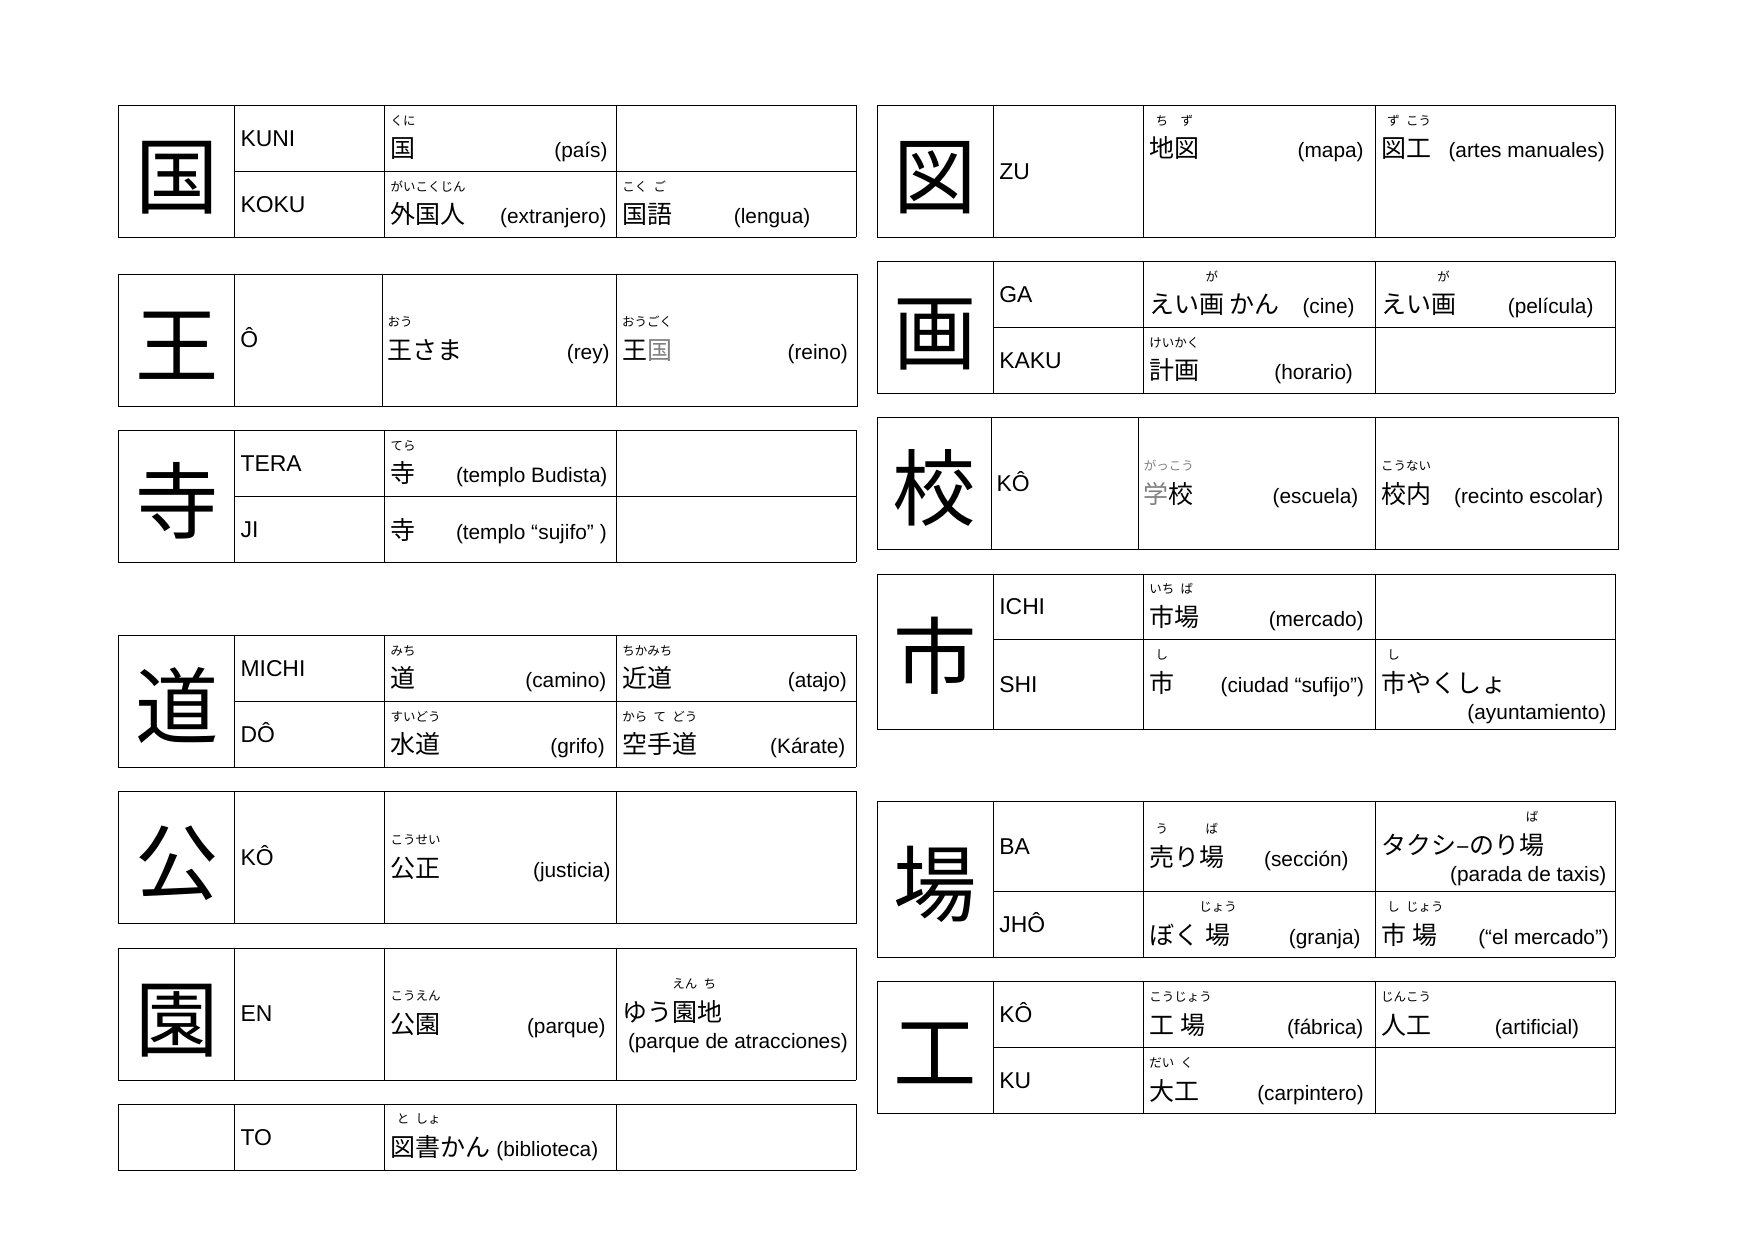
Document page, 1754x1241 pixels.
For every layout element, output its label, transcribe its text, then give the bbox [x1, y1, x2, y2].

table_header BA [994, 802, 1143, 891]
table_header 寺てら (templo Budista) [385, 431, 616, 496]
table_header 工こう場じょう (fábrica) [1144, 982, 1375, 1047]
table_cell JHÔ [994, 892, 1143, 957]
table_header ICHI [994, 575, 1143, 639]
table_cell 空から手て道どう (Kárate) [617, 702, 856, 767]
table_header 市いち場ば (mercado) [1144, 575, 1375, 639]
table_header えい画が (película) [1376, 262, 1615, 327]
table_header KUNI [235, 106, 384, 171]
table_cell DÔ [235, 702, 384, 767]
table_header 近ちか道みち (atajo) [617, 636, 856, 701]
table_header 国くに (país) [385, 106, 616, 171]
table_header ゆう園えん地ち (parque de atracciones) [617, 949, 856, 1079]
table_header [617, 1105, 856, 1169]
table_cell 市し (ciudad “sufijo”) [1144, 640, 1375, 729]
table_cell 図ず工こう (artes manuales) [1376, 106, 1615, 237]
table_cell KU [994, 1048, 1143, 1113]
table_header [617, 792, 856, 923]
table_cell 市し場じょう (“el mercado”) [1376, 892, 1615, 957]
table_header [119, 1105, 234, 1169]
table_header EN [235, 949, 384, 1079]
table_header TERA [235, 431, 384, 496]
table_header Ô [235, 275, 382, 406]
table_cell 水すい道どう (grifo) [385, 702, 616, 767]
table_header 画 [878, 262, 993, 393]
table_header KÔ [235, 792, 384, 923]
table_header GA [994, 262, 1143, 327]
table_header 王おう国ごく (reino) [617, 275, 857, 406]
table_header 王おうさま (rey) [383, 275, 616, 406]
table_header 校こう内ない (recinto escolar) [1376, 418, 1618, 549]
table_header えい画が かん (cine) [1144, 262, 1375, 327]
table_header 国 [119, 106, 234, 237]
table_header 市 [878, 575, 993, 729]
table_header 公 [119, 792, 234, 923]
table_cell [617, 497, 856, 562]
table_header 道 [119, 636, 234, 767]
table_header [617, 106, 856, 171]
table_cell KOKU [235, 172, 384, 237]
table_header 売うり場ば (sección) [1144, 802, 1375, 891]
table_header 学がっ校こう (escuela) [1139, 418, 1375, 549]
table_header 工 [878, 982, 993, 1113]
table_cell ZU [994, 106, 1143, 237]
table_header 人じん工こう (artificial) [1376, 982, 1615, 1047]
table_cell 国こく語ご (lengua) [617, 172, 856, 237]
table_header KÔ [994, 982, 1143, 1047]
table_cell KAKU [994, 328, 1143, 393]
table_cell ぼく場じょう (granja) [1144, 892, 1375, 957]
table_header [617, 431, 856, 496]
table_header 校 [878, 418, 991, 549]
table_cell 市しやくしょ (ayuntamiento) [1376, 640, 1615, 729]
table_header TO [235, 1105, 384, 1169]
table_cell 計けい画かく (horario) [1144, 328, 1375, 393]
table_header タクシ–のり場ば (parada de taxis) [1376, 802, 1615, 891]
table_cell 地ち図ず (mapa) [1144, 106, 1375, 237]
table_header KÔ [992, 418, 1138, 549]
table_header 園 [119, 949, 234, 1079]
table_cell 大だい工く (carpintero) [1144, 1048, 1375, 1113]
table_cell [1376, 1048, 1615, 1113]
table_header 王 [119, 275, 234, 406]
table_cell 外がい国こく人じん (extranjero) [385, 172, 616, 237]
table_header [1376, 575, 1615, 639]
table_cell SHI [994, 640, 1143, 729]
table_header 場 [878, 802, 993, 957]
table_cell JI [235, 497, 384, 562]
table_header MICHI [235, 636, 384, 701]
table_header 道みち (camino) [385, 636, 616, 701]
table_cell 寺 (templo “sujifo” ) [385, 497, 616, 562]
table_header 図と書しょかん (biblioteca) [385, 1105, 616, 1169]
table_header 公こう正せい (justicia) [385, 792, 616, 923]
table_header 寺 [119, 431, 234, 562]
table_cell [1376, 328, 1615, 393]
table_header 図 [878, 106, 993, 237]
table_header 公こう園えん (parque) [385, 949, 616, 1079]
